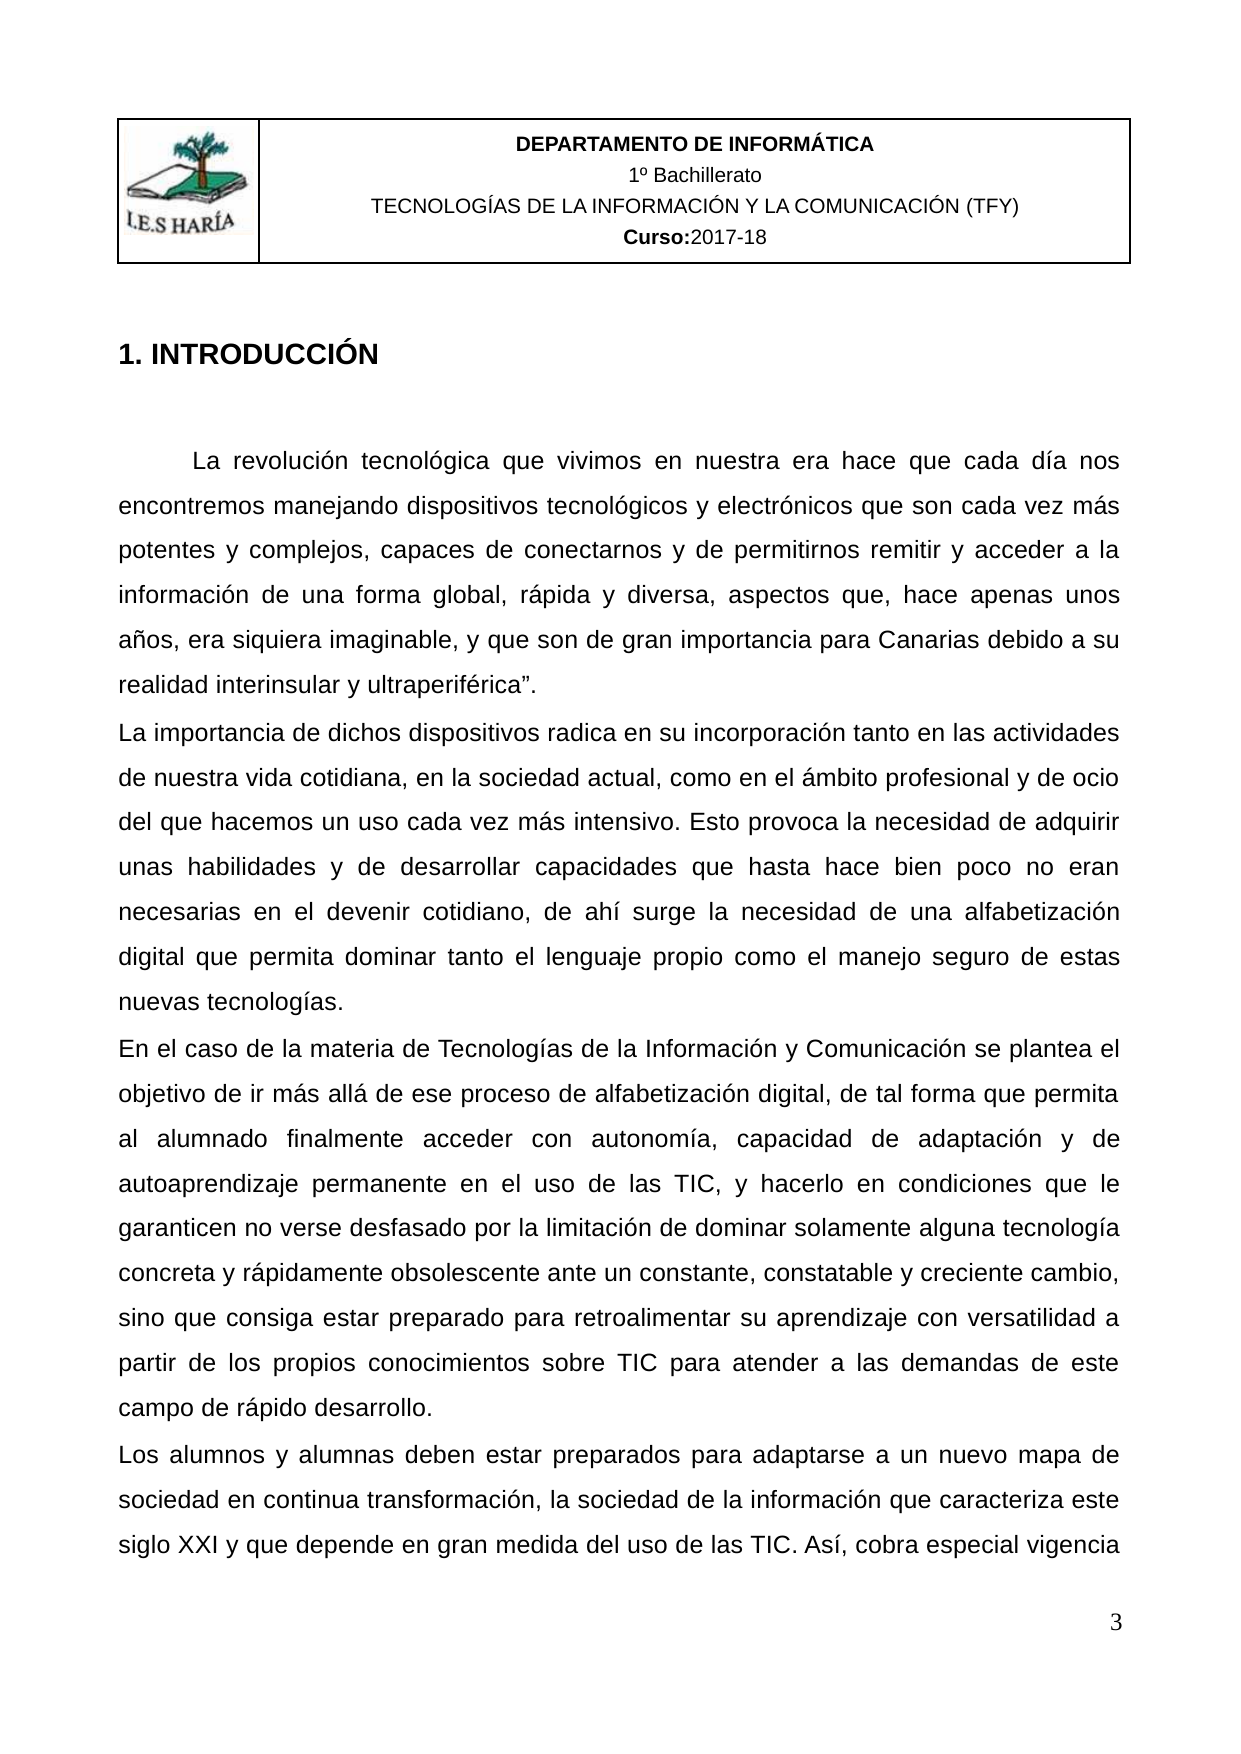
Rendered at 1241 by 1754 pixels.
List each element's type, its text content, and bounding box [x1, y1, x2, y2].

text En el caso de la materia de Tecnologías de la Información y Comunicación se plantea el objetivo de ir más allá de ese proceso de alfabetización digital, de tal forma que permita al alumnado finalmente acceder con autonomía, capacidad de adaptación y de autoaprendizaje permanente en el uso de las TIC, y hacerlo en condiciones que le garanticen no verse desfasado por la limitación de dominar solamente alguna tecnología concreta y rápidamente obsolescente ante un constante, constatable y creciente cambio, sino que consiga estar preparado para retroalimentar su aprendizaje con versatilidad a partir de los propios conocimientos sobre TIC para atender a las demandas de este campo de rápido desarrollo. [118, 1034, 1122, 1422]
text La revolución tecnológica que vivimos en nuestra era hace que cada día nos encontremos manejando dispositivos tecnológicos y electrónicos que son cada vez más potentes y complejos, capaces de conectarnos y de permitirnos remitir y acceder a la información de una forma global, rápida y diversa, aspectos que, hace apenas unos años, era siquiera imaginable, y que son de gran importancia para Canarias debido a su realidad interinsular y ultraperiférica”. [118, 446, 1122, 700]
picture [123, 126, 254, 235]
text La importancia de dichos dispositivos radica en su incorporación tanto en las actividades de nuestra vida cotidiana, en la sociedad actual, como en el ámbito profesional y de ocio del que hacemos un uso cada vez más intensivo. Esto provoca la necesidad de adquirir unas habilidades y de desarrollar capacidades que hasta hace bien poco no eran necesarias en el devenir cotidiano, de ahí surge la necesidad de una alfabetización digital que permita dominar tanto el lenguaje propio como el manejo seguro de estas nuevas tecnologías. [118, 718, 1122, 1016]
text Los alumnos y alumnas deben estar preparados para adaptarse a un nuevo mapa de sociedad en continua transformación, la sociedad de la información que caracteriza este siglo XXI y que depende en gran medida del uso de las TIC. Así, cobra especial vigencia [118, 1440, 1122, 1560]
subtitle 1. INTRODUCCIÓN [118, 337, 1122, 370]
